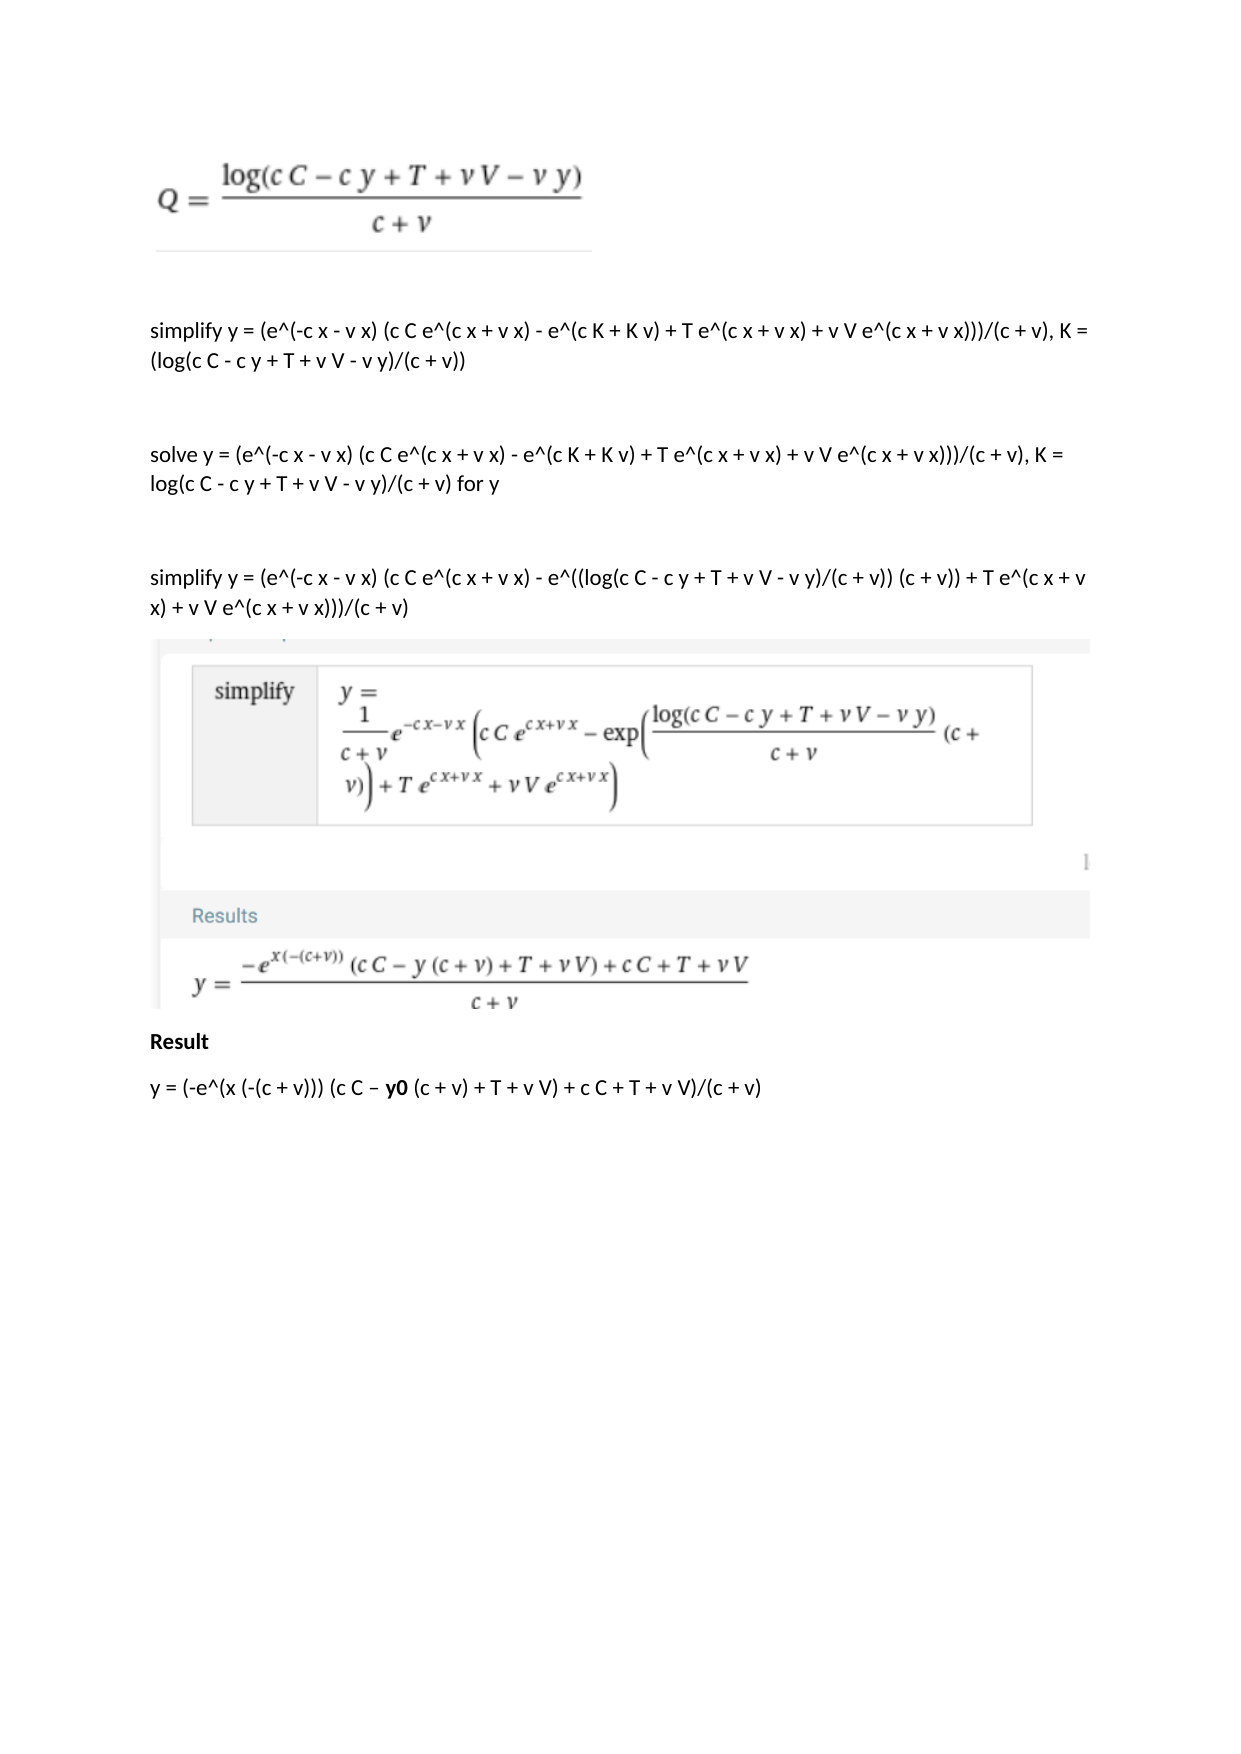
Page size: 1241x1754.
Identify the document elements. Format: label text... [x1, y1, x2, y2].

text simplify y = (e^(-c x - v x) (c C e^(c x + v x) - e^(c K + K v) + T e^(c x + v x) + v V e^(c x + v x)))/(c + v), K = (log(c C - c y + T + v V - v y)/(c + v)) [150, 317, 1090, 374]
text y = (-e^(x (-(c + v))) (c C – y0 (c + v) + T + v V) + c C + T + v V)/(c + v) [150, 1073, 1090, 1101]
text simplify y = (e^(-c x - v x) (c C e^(c x + v x) - e^((log(c C - c y + T + v V - v y)/(c + v)) (c + v)) + T e^(c x + v x) + v V e^(c x + v x)))/(c + v) [150, 563, 1090, 621]
text solve y = (e^(-c x - v x) (c C e^(c x + v x) - e^(c K + K v) + T e^(c x + v x) + v V e^(c x + v x)))/(c + v), K = log(c C - c y + T + v V - v y)/(c + v) for y [150, 440, 1090, 498]
subtitle Result [150, 1027, 1090, 1055]
